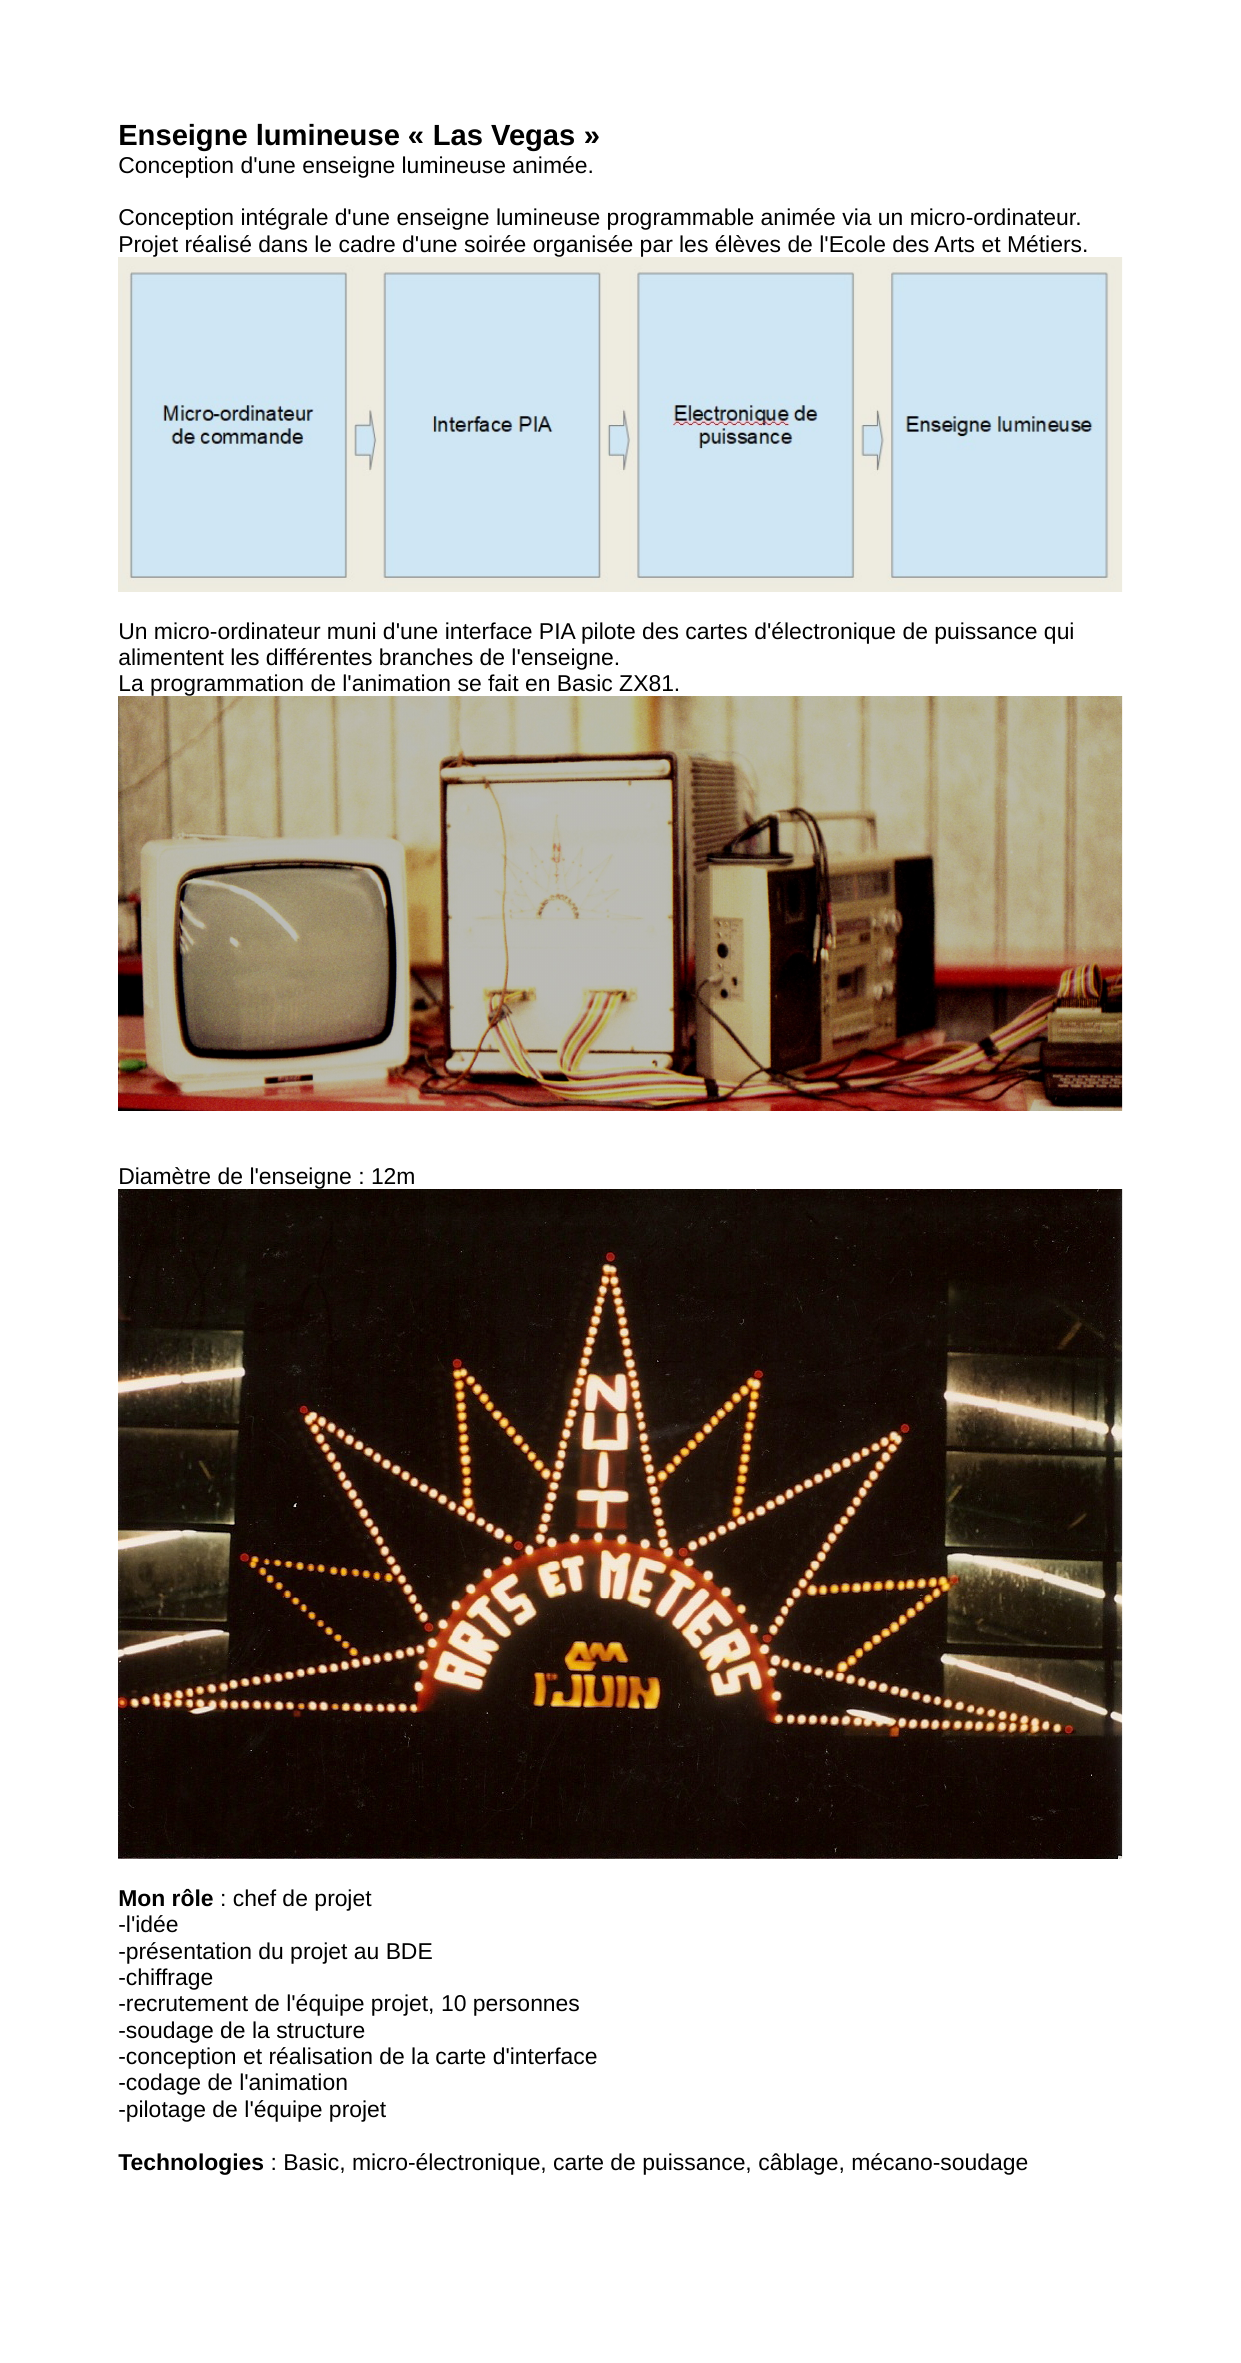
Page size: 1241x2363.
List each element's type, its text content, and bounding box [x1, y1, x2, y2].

text Enseigne lumineuse « Las Vegas » [118, 118, 1122, 152]
picture [118, 257, 1123, 592]
text -chiffrage [118, 1964, 1122, 1990]
text -codage de l'animation [118, 2069, 1122, 2096]
text Diamètre de l'enseigne : 12m [118, 1163, 1122, 1189]
text Conception d'une enseigne lumineuse animée. [118, 152, 1122, 178]
text -pilotage de l'équipe projet [118, 2096, 1122, 2122]
text -soudage de la structure [118, 2017, 1122, 2043]
text -présentation du projet au BDE [118, 1938, 1122, 1964]
text Mon rôle : chef de projet [118, 1885, 1122, 1911]
text Technologies : Basic, micro-électronique, carte de puissance, câblage, mécano-soudage [118, 2148, 1122, 2175]
text La programmation de l'animation se fait en Basic ZX81. [118, 670, 1122, 696]
text Conception intégrale d'une enseigne lumineuse programmable animée via un micro-ordinateur. Projet réalisé dans le cadre d'une soirée organisée par les élèves de l'Ecole des Arts et Métiers. [118, 204, 1122, 257]
text Un micro-ordinateur muni d'une interface PIA pilote des cartes d'électronique de puissance qui alimentent les différentes branches de l'enseigne. [118, 618, 1122, 670]
text -conception et réalisation de la carte d'interface [118, 2043, 1122, 2069]
text -l'idée [118, 1911, 1122, 1938]
text -recrutement de l'équipe projet, 10 personnes [118, 1990, 1122, 2017]
picture [118, 1189, 1123, 1859]
picture [118, 696, 1123, 1111]
